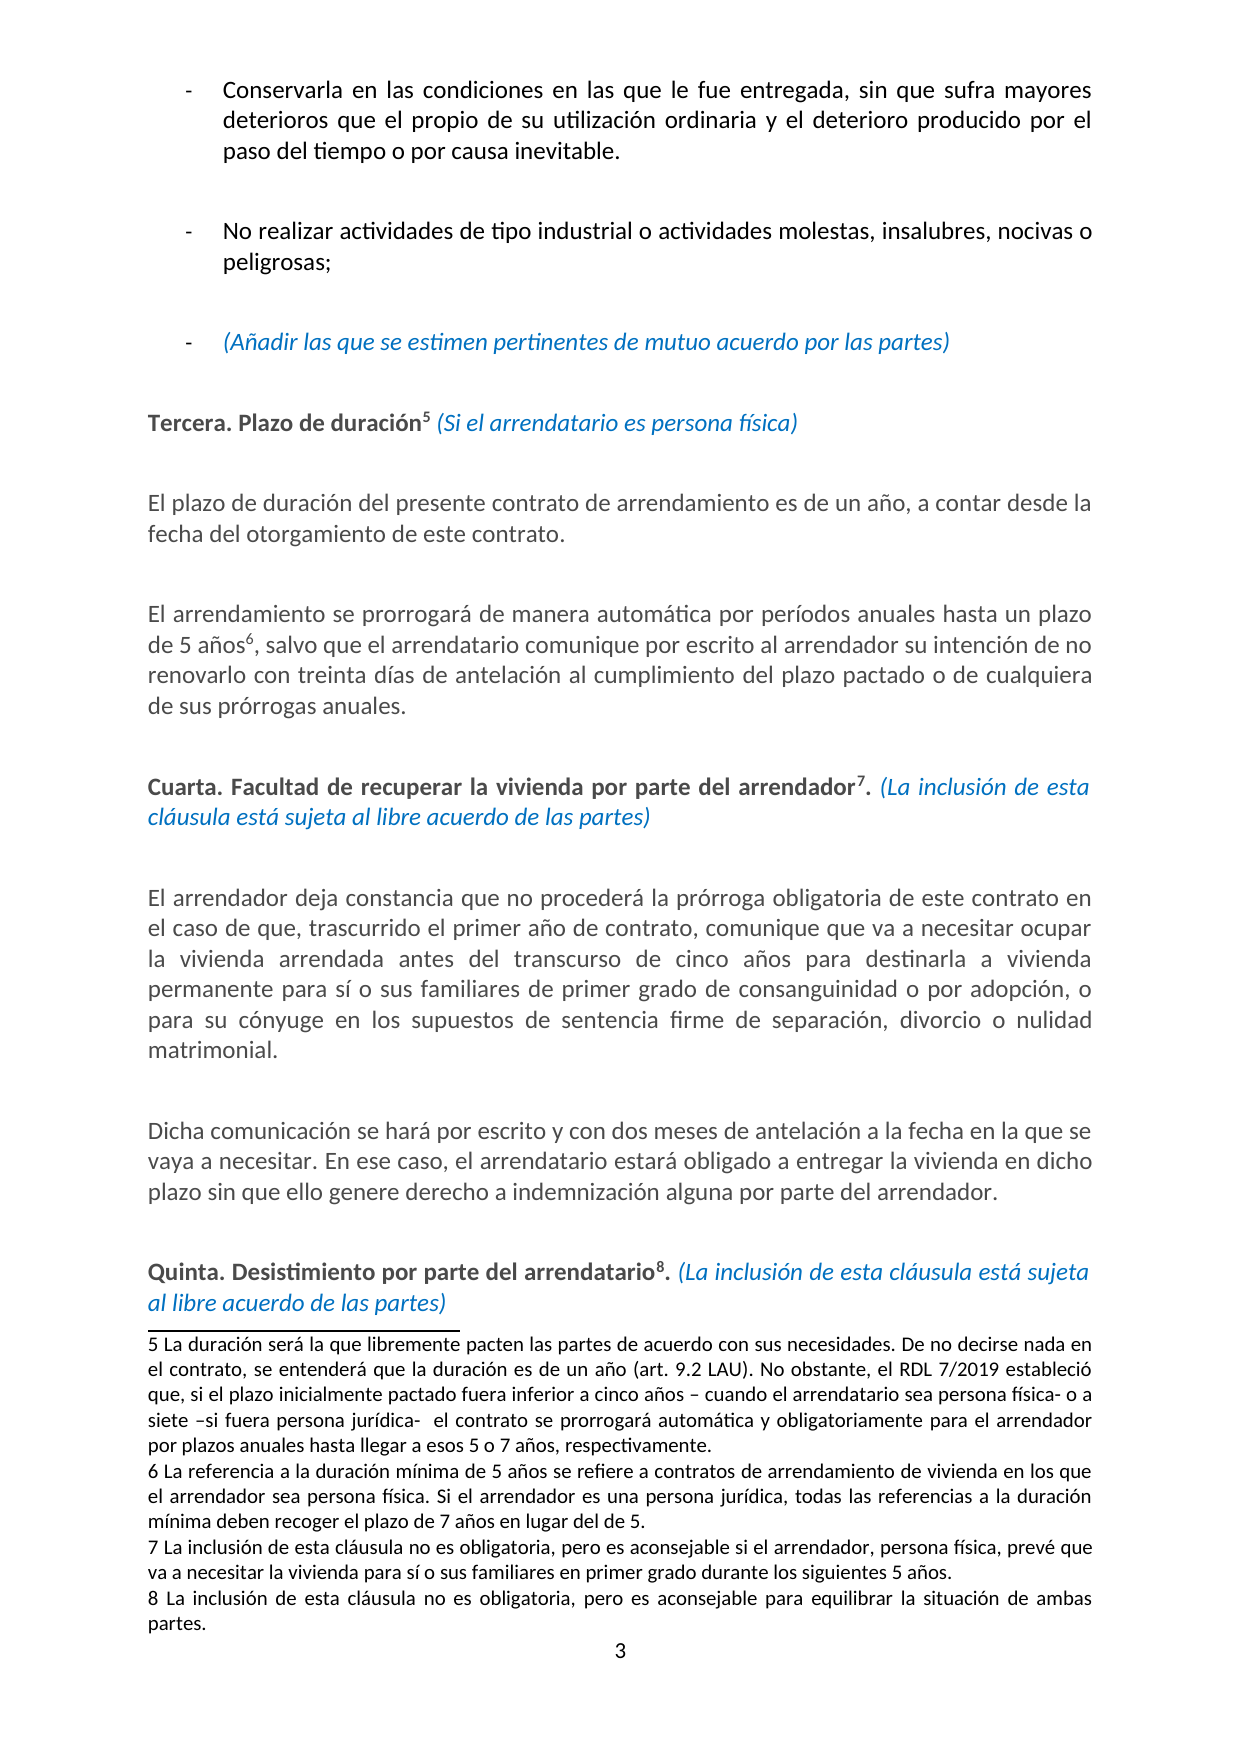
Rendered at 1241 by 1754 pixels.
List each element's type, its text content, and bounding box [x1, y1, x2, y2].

text El arrendador deja constancia que no procederá la prórroga obligatoria de este contrato en el caso de que, trascurrido el primer año de contrato, comunique que va a necesitar ocupar la vivienda arrendada antes del transcurso de cinco años para destinarla a vivienda permanente para sí o sus familiares de primer grado de consanguinidad o por adopción, o para su cónyuge en los supuestos de sentencia firme de separación, divorcio o nulidad matrimonial. [148, 882, 1092, 1065]
list (Añadir las que se estimen pertinentes de mutuo acuerdo por las partes) [185, 326, 1092, 357]
text Dicha comunicación se hará por escrito y con dos meses de antelación a la fecha en la que se vaya a necesitar. En ese caso, el arrendatario estará obligado a entregar la vivienda en dicho plazo sin que ello genere derecho a indemnización alguna por parte del arrendador. [148, 1115, 1092, 1206]
text Quinta. Desistimiento por parte del arrendatario. (La inclusión de esta cláusula está sujeta al libre acuerdo de las partes) [148, 1256, 1092, 1317]
text El plazo de duración del presente contrato de arrendamiento es de un año, a contar desde la fecha del otorgamiento de este contrato. [148, 487, 1092, 548]
text La inclusión de esta cláusula no es obligatoria, pero es aconsejable para equilibrar la situación de ambas partes. [148, 1585, 1092, 1636]
text Cuarta. Facultad de recuperar la vivienda por parte del arrendador. (La inclusión de esta cláusula está sujeta al libre acuerdo de las partes) [148, 771, 1092, 832]
text La inclusión de esta cláusula no es obligatoria, pero es aconsejable si el arrendador, persona física, prevé que va a necesitar la vivienda para sí o sus familiares en primer grado durante los siguientes 5 años. [148, 1534, 1092, 1585]
text La referencia a la duración mínima de 5 años se refiere a contratos de arrendamiento de vivienda en los que el arrendador sea persona física. Si el arrendador es una persona jurídica, todas las referencias a la duración mínima deben recoger el plazo de 7 años en lugar del de 5. [148, 1458, 1092, 1534]
text La duración será la que libremente pacten las partes de acuerdo con sus necesidades. De no decirse nada en el contrato, se entenderá que la duración es de un año (art. 9.2 LAU). No obstante, el RDL 7/2019 estableció que, si el plazo inicialmente pactado fuera inferior a cinco años – cuando el arrendatario sea persona física- o a siete –si fuera persona jurídica- el contrato se prorrogará automática y obligatoriamente para el arrendador por plazos anuales hasta llegar a esos 5 o 7 años, respectivamente. [148, 1331, 1092, 1458]
list No realizar actividades de tipo industrial o actividades molestas, insalubres, nocivas o peligrosas; [185, 215, 1092, 276]
text Tercera. Plazo de duración (Si el arrendatario es persona física) [148, 407, 1092, 437]
text El arrendamiento se prorrogará de manera automática por períodos anuales hasta un plazo de 5 años, salvo que el arrendatario comunique por escrito al arrendador su intención de no renovarlo con treinta días de antelación al cumplimiento del plazo pactado o de cualquiera de sus prórrogas anuales. [148, 598, 1092, 721]
list Conservarla en las condiciones en las que le fue entregada, sin que sufra mayores deterioros que el propio de su utilización ordinaria y el deterioro producido por el paso del tiempo o por causa inevitable. [185, 74, 1092, 165]
